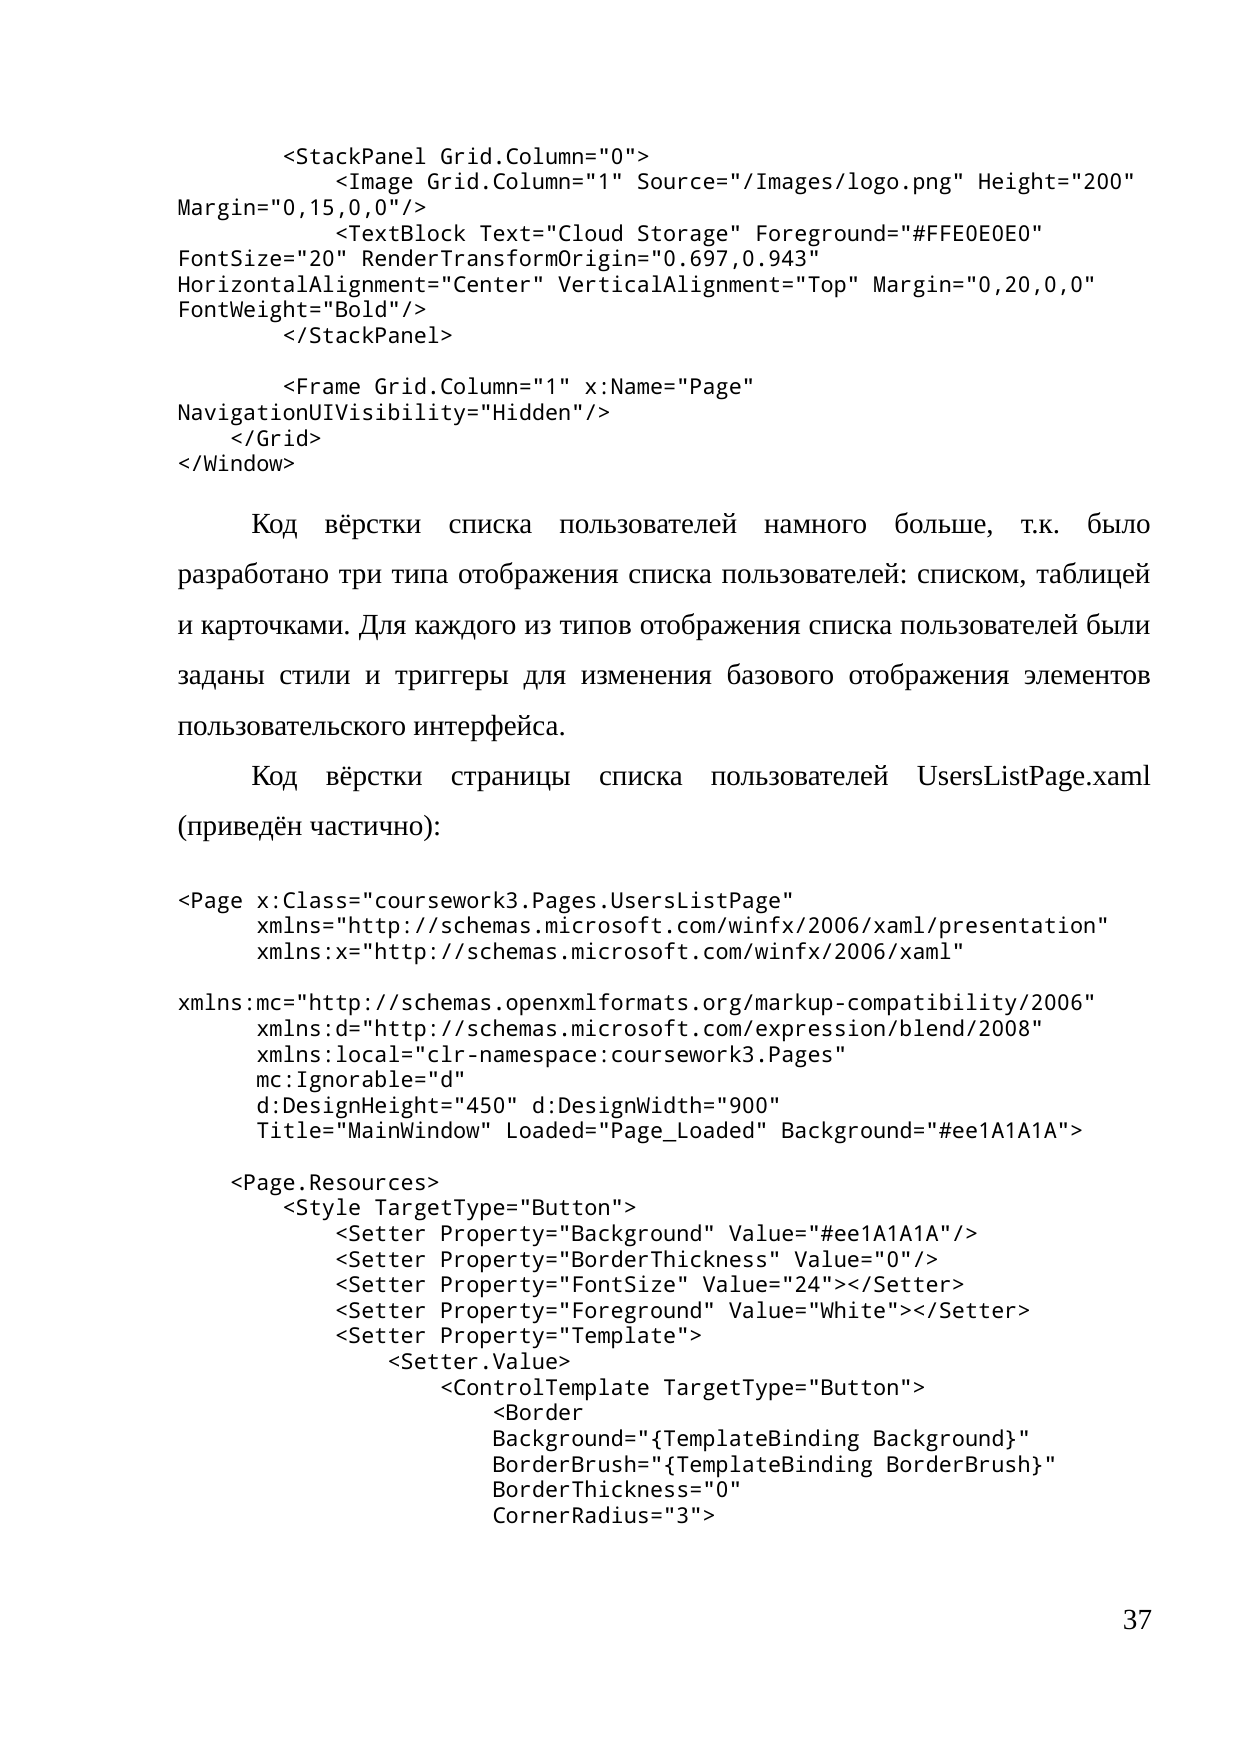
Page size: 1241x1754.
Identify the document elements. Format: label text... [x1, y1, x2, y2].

text </Grid> [177, 426, 1152, 451]
text Background="{TemplateBinding Background}" [177, 1426, 1152, 1452]
text d:DesignHeight="450" d:DesignWidth="900" [177, 1093, 1152, 1119]
text Код вёрстки списка пользователей намного больше, т.к. было разработано три типа отображения списка пользователей: списком, таблицей и карточками. Для каждого из типов отображения списка пользователей были заданы стили и триггеры для изменения базового отображения элементов пользовательского интерфейса. [177, 506, 1152, 741]
text <ControlTemplate TargetType="Button"> [177, 1375, 1152, 1401]
text mc:Ignorable="d" [177, 1067, 1152, 1093]
text BorderThickness="0" [177, 1477, 1152, 1503]
text CornerRadius="3"> [177, 1503, 1152, 1529]
text <Border [177, 1401, 1152, 1426]
text <Setter Property="BorderThickness" Value="0"/> [177, 1247, 1152, 1272]
text xmlns:x="http://schemas.microsoft.com/winfx/2006/xaml" [177, 939, 1152, 965]
text <Setter Property="Background" Value="#ee1A1A1A"/> [177, 1221, 1152, 1247]
text Title="MainWindow" Loaded="Page_Loaded" Background="#ee1A1A1A"> [177, 1119, 1152, 1144]
text <Setter Property="FontSize" Value="24"></Setter> [177, 1272, 1152, 1298]
text xmlns:mc="http://schemas.openxmlformats.org/markup-compatibility/2006" [177, 965, 1152, 1016]
text <Page x:Class="coursework3.Pages.UsersListPage" [177, 888, 1152, 914]
text <Setter Property="Template"> [177, 1324, 1152, 1349]
text <StackPanel Grid.Column="0"> [177, 144, 1152, 169]
text <Setter.Value> [177, 1349, 1152, 1375]
text </Window> [177, 451, 1152, 477]
text <Image Grid.Column="1" Source="/Images/logo.png" Height="200" Margin="0,15,0,0"/> [177, 169, 1152, 221]
text </StackPanel> [177, 323, 1152, 349]
text BorderBrush="{TemplateBinding BorderBrush}" [177, 1452, 1152, 1477]
text Код вёрстки страницы списка пользователей UsersListPage.xaml (приведён частично): [177, 758, 1152, 842]
text xmlns="http://schemas.microsoft.com/winfx/2006/xaml/presentation" [177, 914, 1152, 939]
text <Setter Property="Foreground" Value="White"></Setter> [177, 1298, 1152, 1324]
text xmlns:d="http://schemas.microsoft.com/expression/blend/2008" [177, 1016, 1152, 1042]
text <Frame Grid.Column="1" x:Name="Page" NavigationUIVisibility="Hidden"/> [177, 374, 1152, 426]
text <TextBlock Text="Cloud Storage" Foreground="#FFE0E0E0" FontSize="20" RenderTransformOrigin="0.697,0.943" HorizontalAlignment="Center" VerticalAlignment="Top" Margin="0,20,0,0" FontWeight="Bold"/> [177, 221, 1152, 323]
text <Style TargetType="Button"> [177, 1196, 1152, 1221]
text <Page.Resources> [177, 1170, 1152, 1196]
text xmlns:local="clr-namespace:coursework3.Pages" [177, 1042, 1152, 1067]
